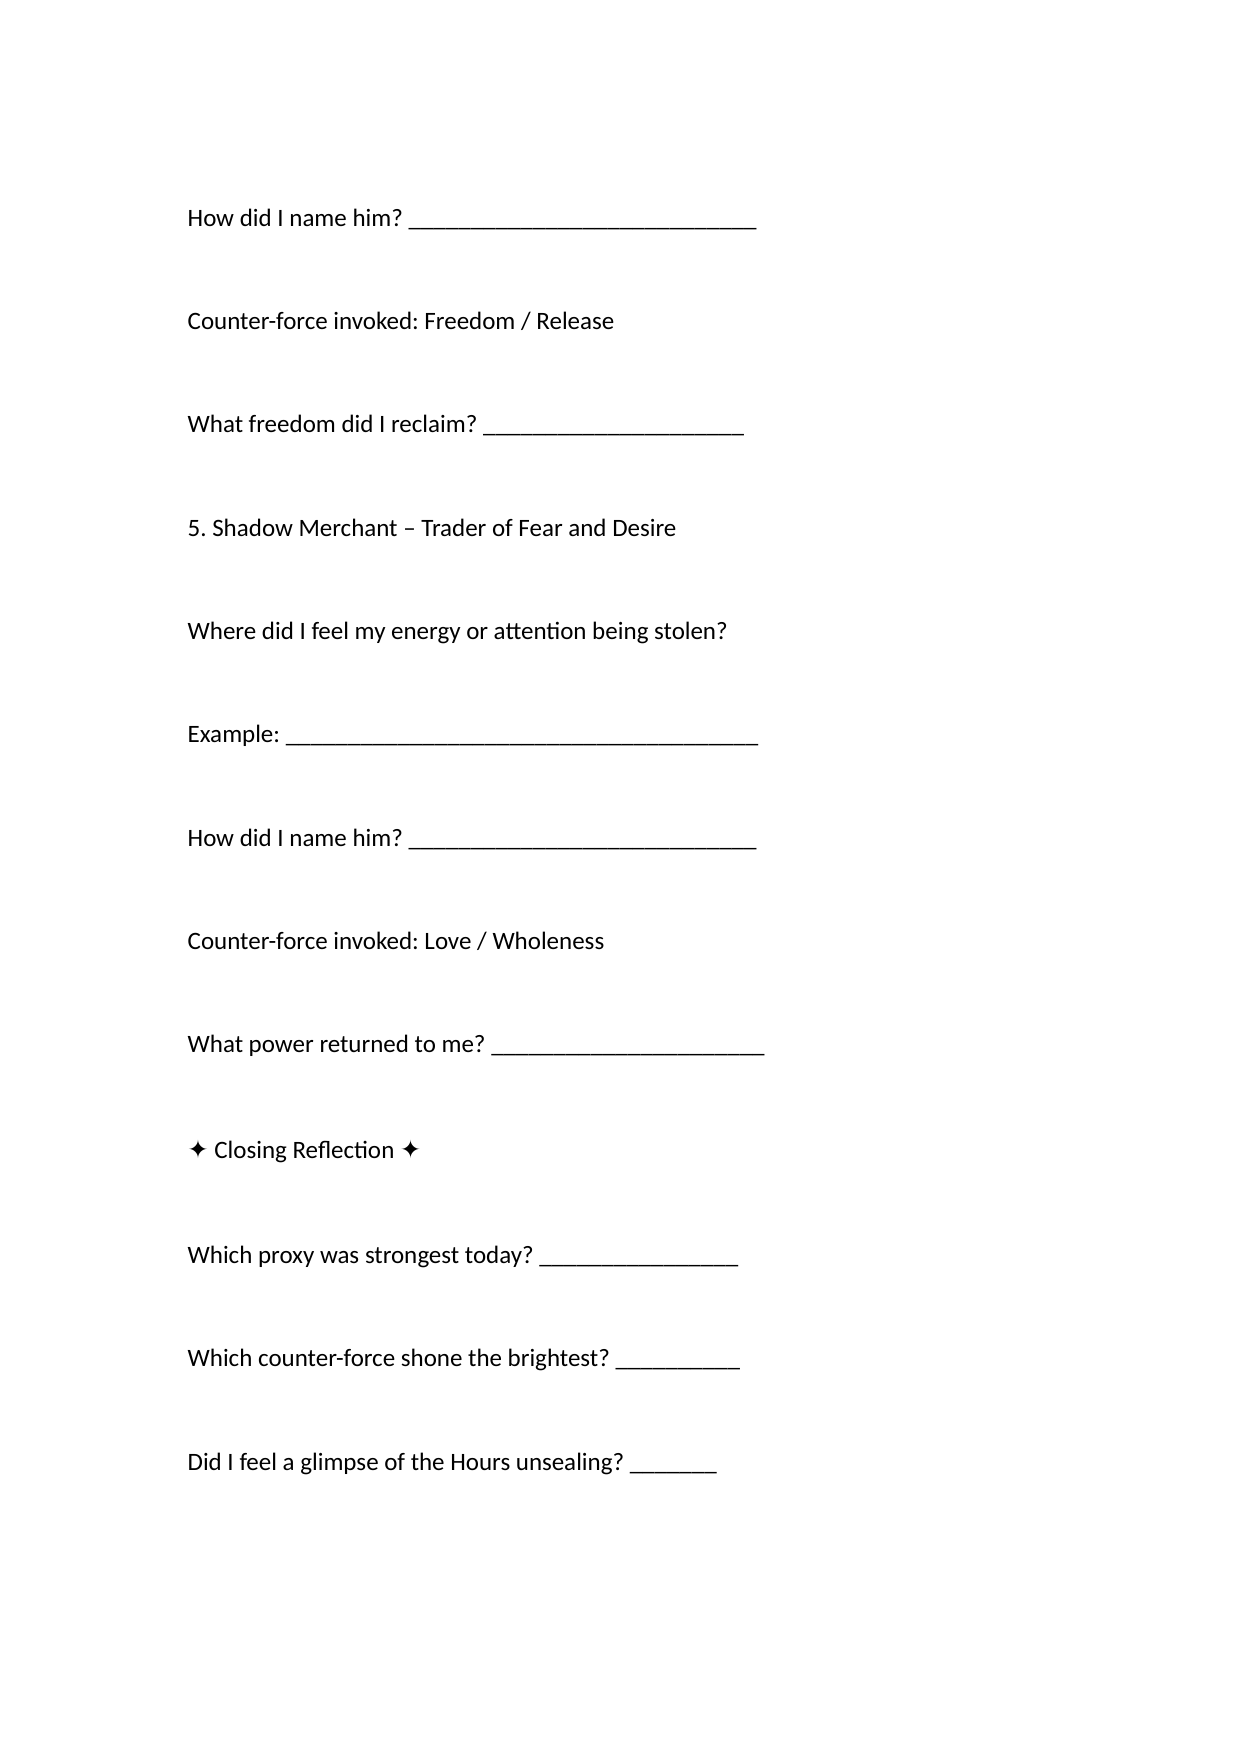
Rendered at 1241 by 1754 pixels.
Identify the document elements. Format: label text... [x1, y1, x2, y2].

text How did I name him? ____________________________ [187, 822, 1053, 852]
text Did I feel a glimpse of the Hours unsealing? _______ [187, 1446, 1053, 1476]
text How did I name him? ____________________________ [187, 202, 1053, 232]
text Which proxy was strongest today? ________________ [187, 1239, 1053, 1270]
text Which counter-force shone the brightest? __________ [187, 1342, 1053, 1373]
text ✦ Closing Reflection ✦ [187, 1132, 1053, 1166]
text What power returned to me? ______________________ [187, 1028, 1053, 1059]
text Counter-force invoked: Freedom / Release [187, 305, 1053, 336]
text 5. Shadow Merchant – Trader of Fear and Desire [187, 512, 1053, 542]
text Counter-force invoked: Love / Wholeness [187, 925, 1053, 956]
text Where did I feel my energy or attention being stolen? [187, 615, 1053, 646]
text What freedom did I reclaim? _____________________ [187, 408, 1053, 439]
text Example: ______________________________________ [187, 718, 1053, 749]
